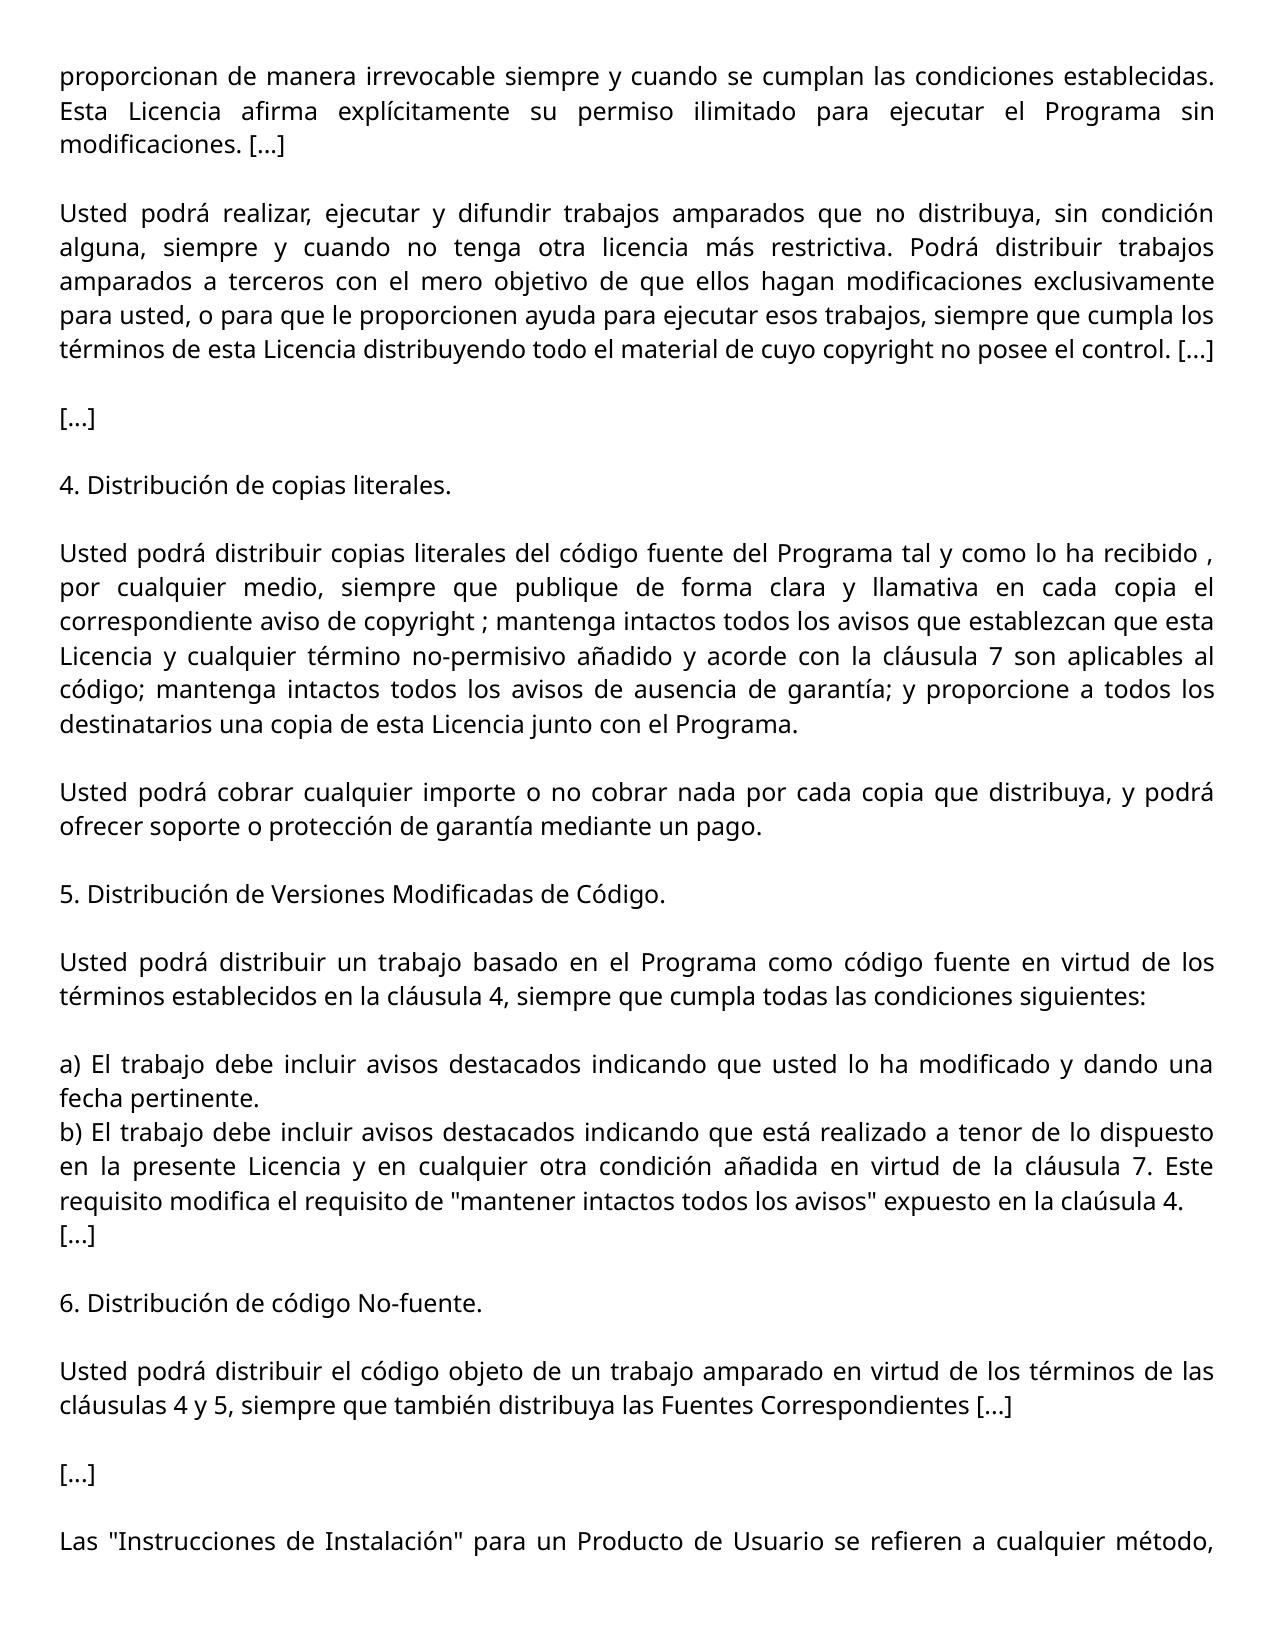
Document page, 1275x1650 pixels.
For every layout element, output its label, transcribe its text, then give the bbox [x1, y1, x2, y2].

text 5. Distribución de Versiones Modificadas de Código. [59, 877, 1216, 911]
text a) El trabajo debe incluir avisos destacados indicando que usted lo ha modificado y dando una fecha pertinente. [59, 1047, 1216, 1115]
text Usted podrá distribuir el código objeto de un trabajo amparado en virtud de los términos de las cláusulas 4 y 5, siempre que también distribuya las Fuentes Correspondientes [...] [59, 1353, 1216, 1422]
text proporcionan de manera irrevocable siempre y cuando se cumplan las condiciones establecidas. Esta Licencia afirma explícitamente su permiso ilimitado para ejecutar el Programa sin modificaciones. [...] [59, 59, 1216, 161]
text [...] [59, 1456, 1216, 1490]
text Usted podrá distribuir copias literales del código fuente del Programa tal y como lo ha recibido , por cualquier medio, siempre que publique de forma clara y llamativa en cada copia el correspondiente aviso de copyright ; mantenga intactos todos los avisos que establezcan que esta Licencia y cualquier término no-permisivo añadido y acorde con la cláusula 7 son aplicables al código; mantenga intactos todos los avisos de ausencia de garantía; y proporcione a todos los destinatarios una copia de esta Licencia junto con el Programa. [59, 536, 1216, 740]
text b) El trabajo debe incluir avisos destacados indicando que está realizado a tenor de lo dispuesto en la presente Licencia y en cualquier otra condición añadida en virtud de la cláusula 7. Este requisito modifica el requisito de "mantener intactos todos los avisos" expuesto en la claúsula 4. [59, 1115, 1216, 1217]
text 6. Distribución de código No-fuente. [59, 1285, 1216, 1319]
text Usted podrá cobrar cualquier importe o no cobrar nada por cada copia que distribuya, y podrá ofrecer soporte o protección de garantía mediante un pago. [59, 774, 1216, 842]
text [...] [59, 1217, 1216, 1251]
text Usted podrá distribuir un trabajo basado en el Programa como código fuente en virtud de los términos establecidos en la cláusula 4, siempre que cumpla todas las condiciones siguientes: [59, 945, 1216, 1013]
text Las "Instrucciones de Instalación" para un Producto de Usuario se refieren a cualquier método, [59, 1524, 1216, 1558]
text Usted podrá realizar, ejecutar y difundir trabajos amparados que no distribuya, sin condición alguna, siempre y cuando no tenga otra licencia más restrictiva. Podrá distribuir trabajos amparados a terceros con el mero objetivo de que ellos hagan modificaciones exclusivamente para usted, o para que le proporcionen ayuda para ejecutar esos trabajos, siempre que cumpla los términos de esta Licencia distribuyendo todo el material de cuyo copyright no posee el control. [...] [59, 195, 1216, 366]
text 4. Distribución de copias literales. [59, 468, 1216, 502]
text [...] [59, 400, 1216, 434]
